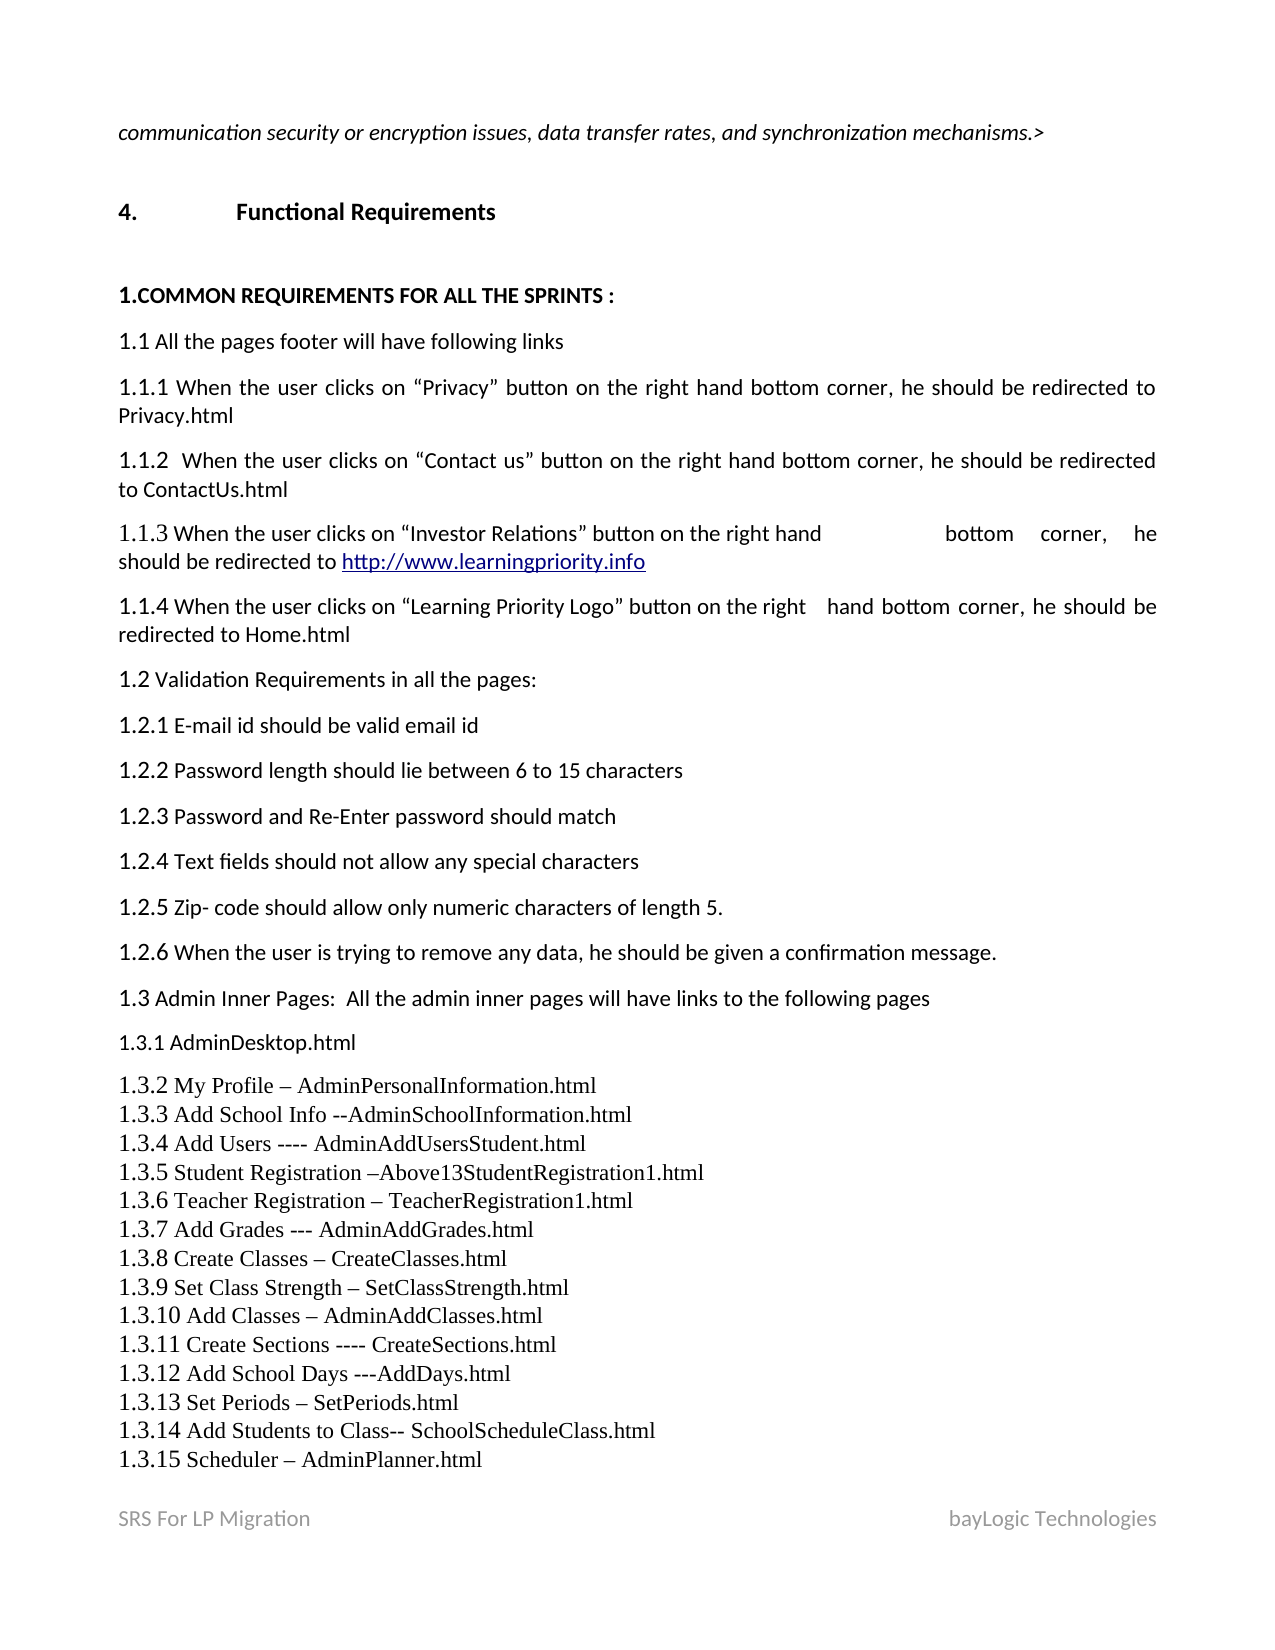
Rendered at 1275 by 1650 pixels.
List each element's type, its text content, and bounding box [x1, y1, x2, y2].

list Admin Inner Pages: All the admin inner pages will have links to the following pages [118, 982, 1157, 1013]
list When the user clicks on “Privacy” button on the right hand bottom corner, he should be redirected to Privacy.html [118, 371, 1157, 429]
list Password length should lie between 6 to 15 characters [118, 754, 1157, 785]
list Add Students to Class-- SchoolScheduleClass.html [118, 1416, 1157, 1444]
list E-mail id should be valid email id [118, 709, 1157, 739]
list Zip- code should allow only numeric characters of length 5. [118, 891, 1157, 922]
list Create Classes – CreateClasses.html [118, 1243, 1157, 1272]
list Set Periods – SetPeriods.html [118, 1387, 1157, 1416]
list Student Registration –Above13StudentRegistration1.html [118, 1157, 1157, 1186]
list Create Sections ---- CreateSections.html [118, 1329, 1157, 1358]
list AdminDesktop.html [118, 1028, 1157, 1056]
list When the user clicks on “Investor Relations” button on the right hand bottom corner, he should be redirected to http://www.learningpriority.info [118, 518, 1157, 575]
list All the pages footer will have following links [118, 325, 1157, 356]
list Add Grades --- AdminAddGrades.html [118, 1214, 1157, 1243]
list When the user is trying to remove any data, he should be given a confirmation message. [118, 937, 1157, 967]
list Password and Re-Enter password should match [118, 800, 1157, 831]
list When the user clicks on “Learning Priority Logo” button on the right hand bottom corner, he should be redirected to Home.html [118, 590, 1157, 648]
list Add School Days ---AddDays.html [118, 1358, 1157, 1387]
list Add Classes – AdminAddClasses.html [118, 1301, 1157, 1329]
text 4. Functional Requirements [118, 196, 1157, 227]
list COMMON REQUIREMENTS FOR ALL THE SPRINTS : [118, 280, 1157, 310]
list Scheduler – AdminPlanner.html [118, 1444, 1157, 1473]
list Validation Requirements in all the pages: [118, 663, 1157, 694]
text communication security or encryption issues, data transfer rates, and synchronization mechanisms.> [118, 118, 1157, 146]
list When the user clicks on “Contact us” button on the right hand bottom corner, he should be redirected to ContactUs.html [118, 444, 1157, 503]
list Add School Info --AdminSchoolInformation.html [118, 1099, 1157, 1128]
list Add Users ---- AdminAddUsersStudent.html [118, 1128, 1157, 1157]
list Teacher Registration – TeacherRegistration1.html [118, 1186, 1157, 1214]
list Set Class Strength – SetClassStrength.html [118, 1272, 1157, 1301]
list My Profile – AdminPersonalInformation.html [118, 1071, 1157, 1099]
list Text fields should not allow any special characters [118, 846, 1157, 876]
